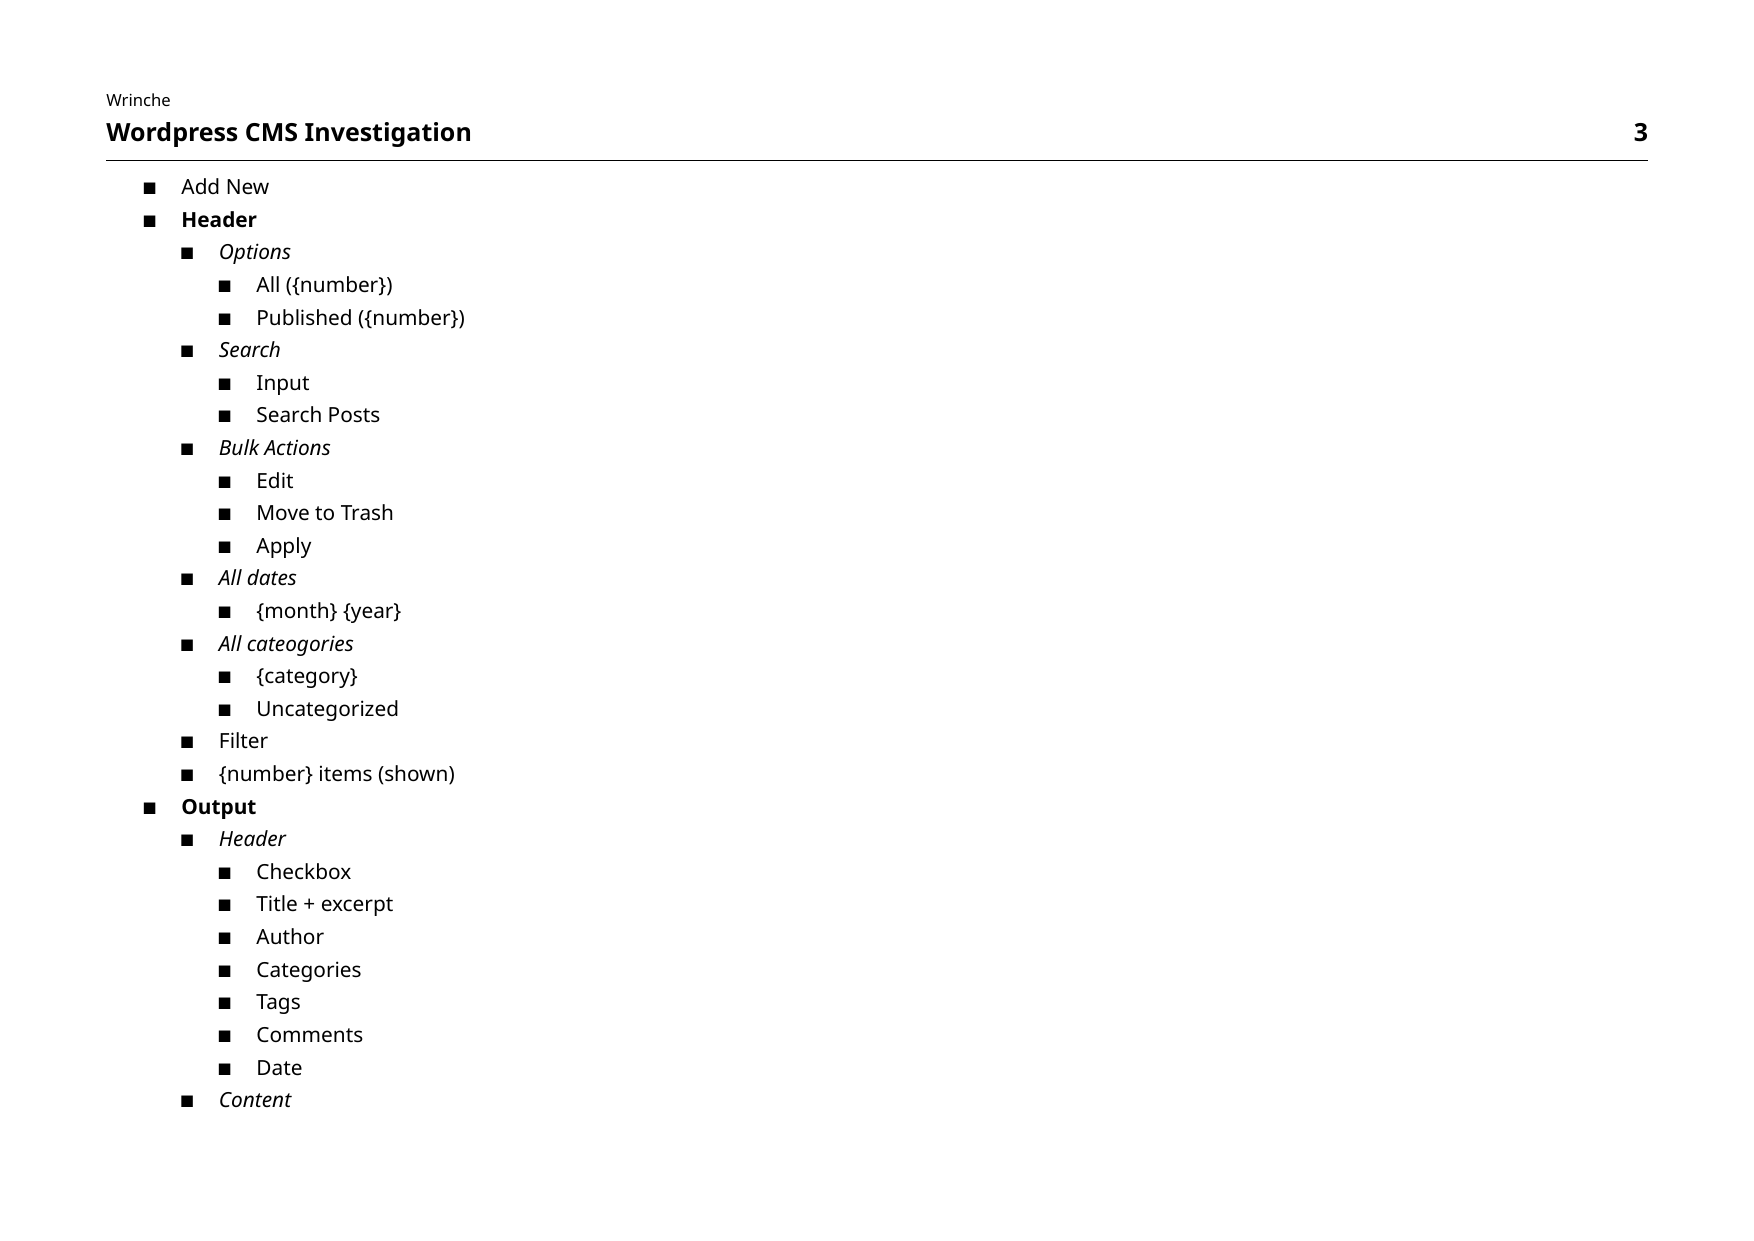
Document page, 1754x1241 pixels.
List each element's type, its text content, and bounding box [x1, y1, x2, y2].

list Title + excerpt [219, 889, 1648, 918]
list All cateogories [181, 629, 1648, 657]
list Author [219, 922, 1648, 951]
list Edit [219, 466, 1648, 494]
list Comments [219, 1020, 1648, 1048]
list {number} items (shown) [181, 759, 1648, 788]
list {month} {year} [219, 596, 1648, 624]
list Output [144, 792, 1648, 820]
list Bulk Actions [181, 433, 1648, 462]
list Checkbox [219, 857, 1648, 885]
list Uncategorized [219, 694, 1648, 722]
list Filter [181, 727, 1648, 755]
list All dates [181, 563, 1648, 592]
list All ({number}) [219, 270, 1648, 298]
list Search [181, 335, 1648, 364]
list Content [181, 1085, 1648, 1114]
list Header [181, 824, 1648, 853]
list Published ({number}) [219, 303, 1648, 331]
list {category} [219, 661, 1648, 690]
list Options [181, 237, 1648, 266]
list Add New [144, 172, 1648, 201]
list Categories [219, 955, 1648, 983]
list Date [219, 1053, 1648, 1081]
list Move to Trash [219, 498, 1648, 527]
list Header [144, 205, 1648, 233]
list Apply [219, 531, 1648, 559]
list Tags [219, 987, 1648, 1016]
list Input [219, 368, 1648, 396]
list Search Posts [219, 401, 1648, 429]
